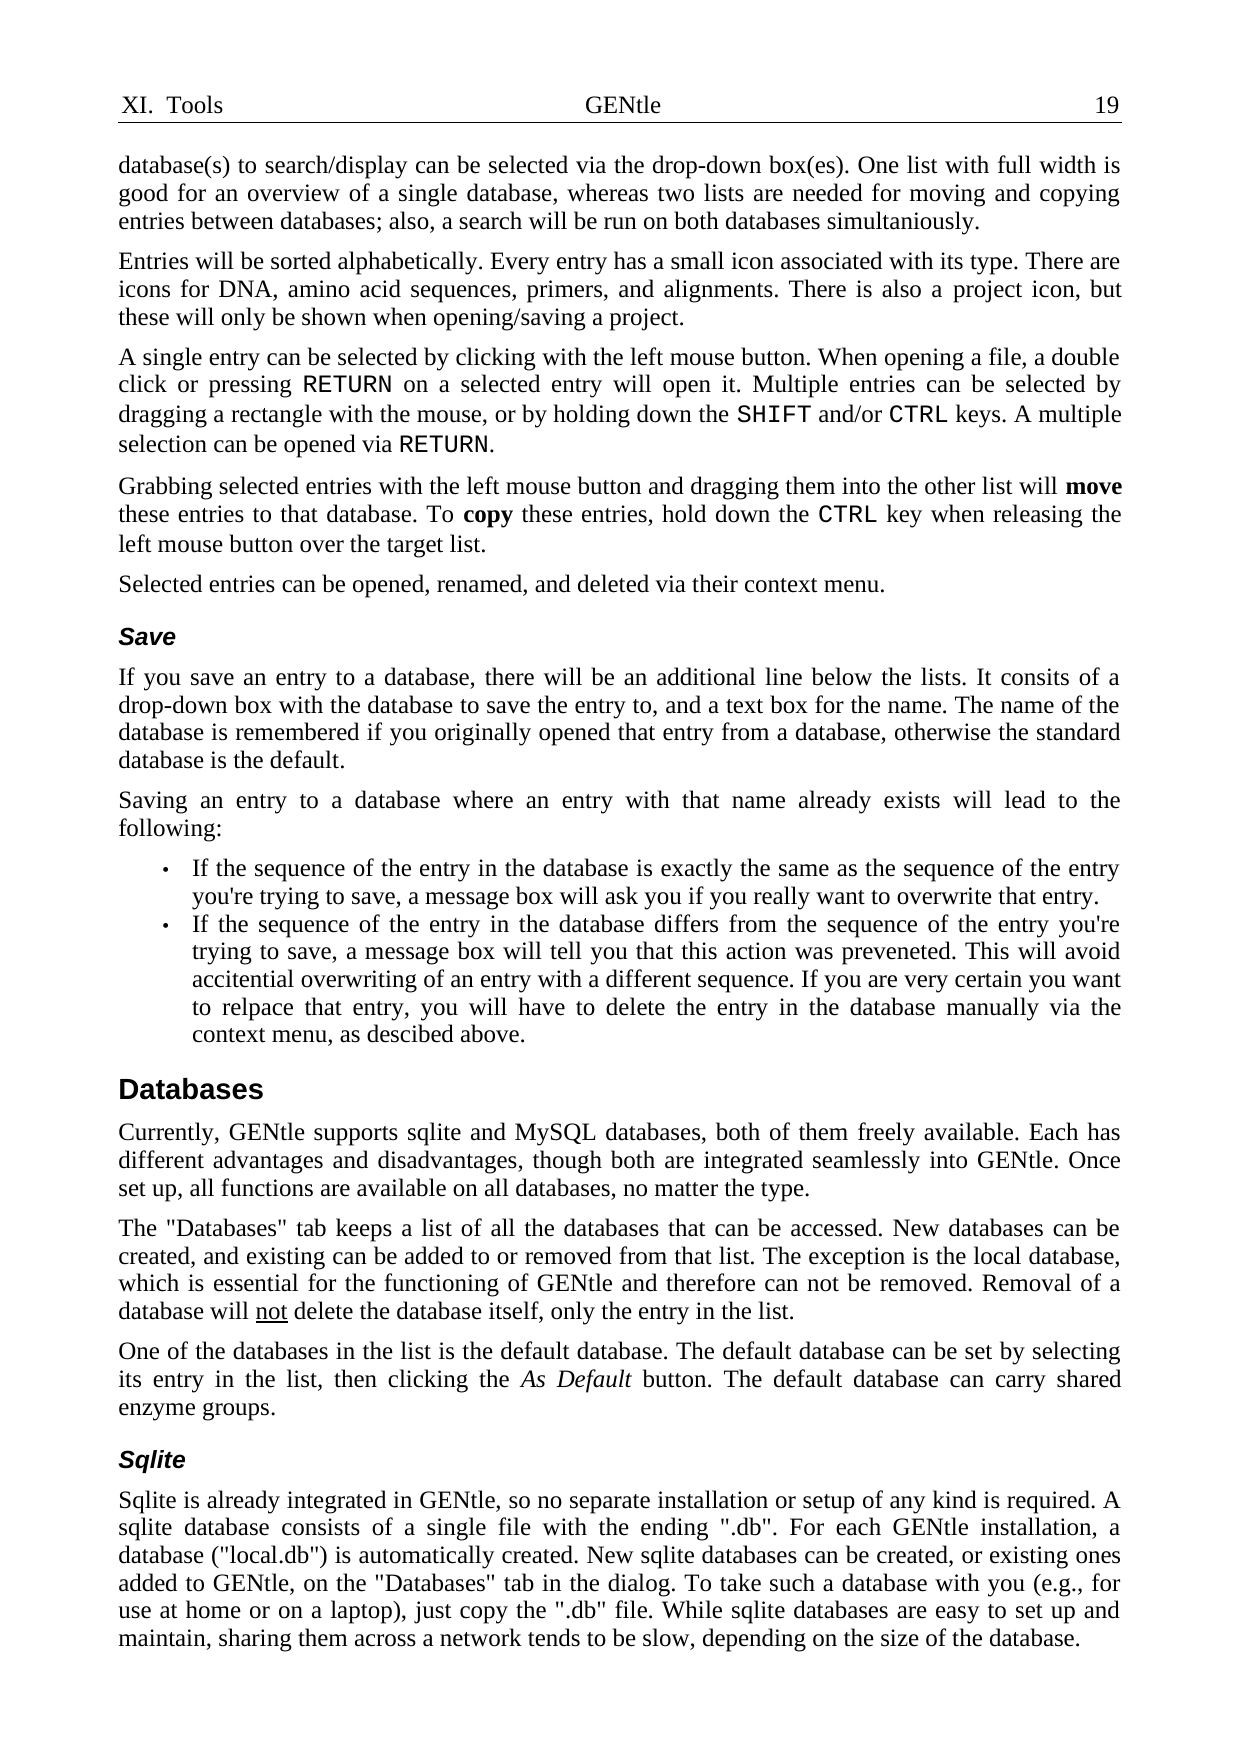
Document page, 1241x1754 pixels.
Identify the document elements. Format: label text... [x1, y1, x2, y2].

text Selected entries can be opened, renamed, and deleted via their context menu. [118, 570, 1122, 598]
subtitle Sqlite [118, 1446, 1122, 1473]
text Saving an entry to a database where an entry with that name already exists will lead to the following: [118, 786, 1122, 842]
list If the sequence of the entry in the database differs from the sequence of the entry you're trying to save, a message box will tell you that this action was preveneted. This will avoid accitential overwriting of an entry with a different sequence. If you are very certain you want to relpace that entry, you will have to delete the entry in the database manually via the context menu, as descibed above. [162, 910, 1122, 1048]
text Sqlite is already integrated in GENtle, so no separate installation or setup of any kind is required. A sqlite database consists of a single file with the ending ".db". For each GENtle installation, a database ("local.db") is automatically created. New sqlite databases can be created, or existing ones added to GENtle, on the "Databases" tab in the dialog. To take such a database with you (e.g., for use at home or on a laptop), just copy the ".db" file. While sqlite databases are easy to set up and maintain, sharing them across a network tends to be slow, depending on the size of the database. [118, 1486, 1122, 1652]
text Grabbing selected entries with the left mouse button and dragging them into the other list will move these entries to that database. To copy these entries, hold down the CTRL key when releasing the left mouse button over the target list. [118, 472, 1122, 558]
text A single entry can be selected by clicking with the left mouse button. When opening a file, a double click or pressing RETURN on a selected entry will open it. Multiple entries can be selected by dragging a rectangle with the mouse, or by holding down the SHIFT and/or CTRL keys. A multiple selection can be opened via RETURN. [118, 343, 1122, 460]
text Currently, GENtle supports sqlite and MySQL databases, both of them freely available. Each has different advantages and disadvantages, though both are integrated seamlessly into GENtle. Once set up, all functions are available on all databases, no matter the type. [118, 1118, 1122, 1202]
text If you save an entry to a database, there will be an additional line below the lists. It consits of a drop-down box with the database to save the entry to, and a text box for the name. The name of the database is remembered if you originally opened that entry from a database, otherwise the standard database is the default. [118, 663, 1122, 774]
text database(s) to search/display can be selected via the drop-down box(es). One list with full width is good for an overview of a single database, whereas two lists are needed for moving and copying entries between databases; also, a search will be run on both databases simultaniously. [118, 152, 1122, 235]
subtitle Databases [118, 1073, 1122, 1106]
text One of the databases in the list is the default database. The default database can be set by selecting its entry in the list, then clicking the As Default button. The default database can carry shared enzyme groups. [118, 1337, 1122, 1421]
text The "Databases" tab keeps a list of all the databases that can be accessed. New databases can be created, and existing can be added to or removed from that list. The exception is the local database, which is essential for the functioning of GENtle and therefore can not be removed. Removal of a database will not delete the database itself, only the entry in the list. [118, 1214, 1122, 1325]
list If the sequence of the entry in the database is exactly the same as the sequence of the entry you're trying to save, a message box will ask you if you really want to overwrite that entry. [162, 854, 1122, 910]
text Entries will be sorted alphabetically. Every entry has a small icon associated with its type. There are icons for DNA, amino acid sequences, primers, and alignments. There is also a project icon, but these will only be shown when opening/saving a project. [118, 247, 1122, 330]
subtitle Save [118, 623, 1122, 651]
